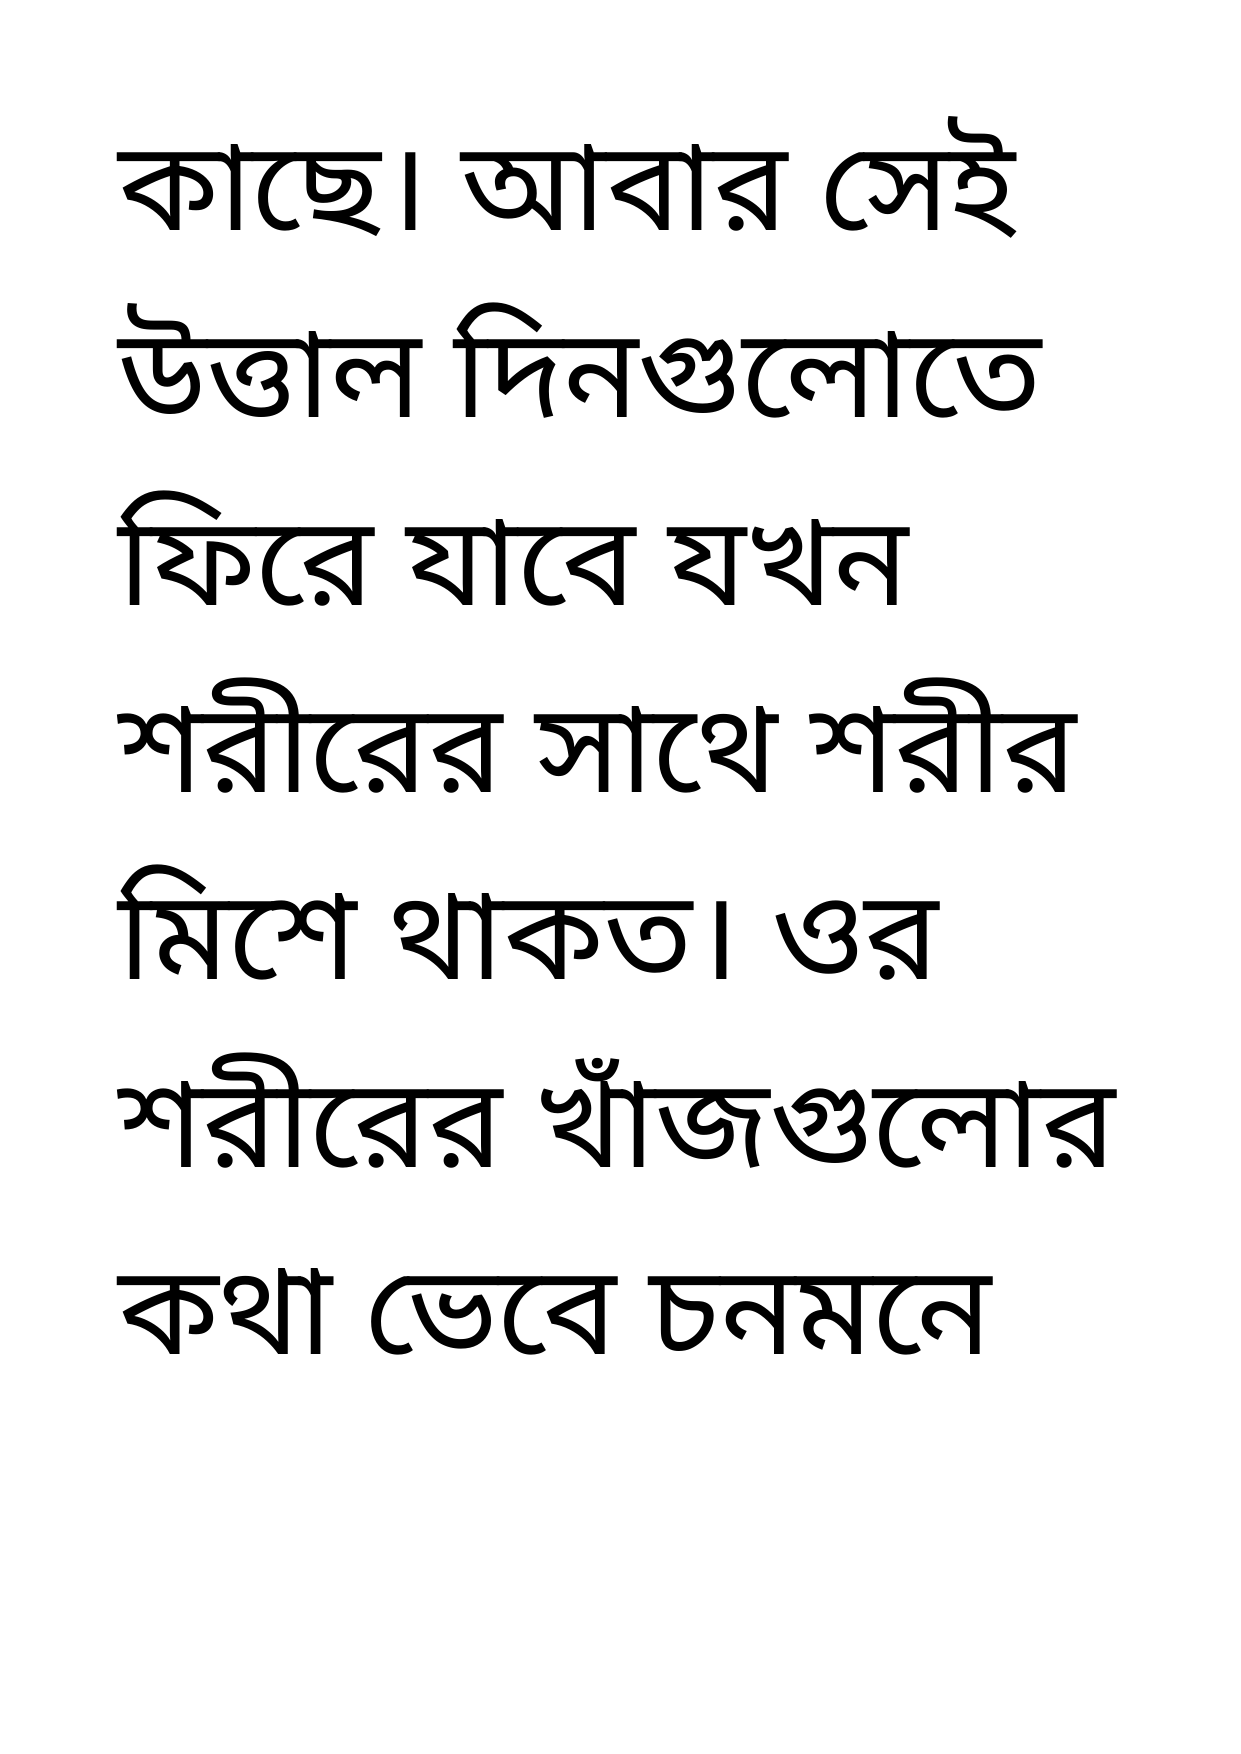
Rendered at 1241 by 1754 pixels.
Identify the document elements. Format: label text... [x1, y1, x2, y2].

text কাছে। আবার সেই উত্তাল দিনগুলোতে ফিরে যাবে যখন শরীরের সাথে শরীর মিশে থাকত। ওর শরীরের খাঁজগুলোর কথা ভেবে চনমনে [118, 118, 1122, 1406]
